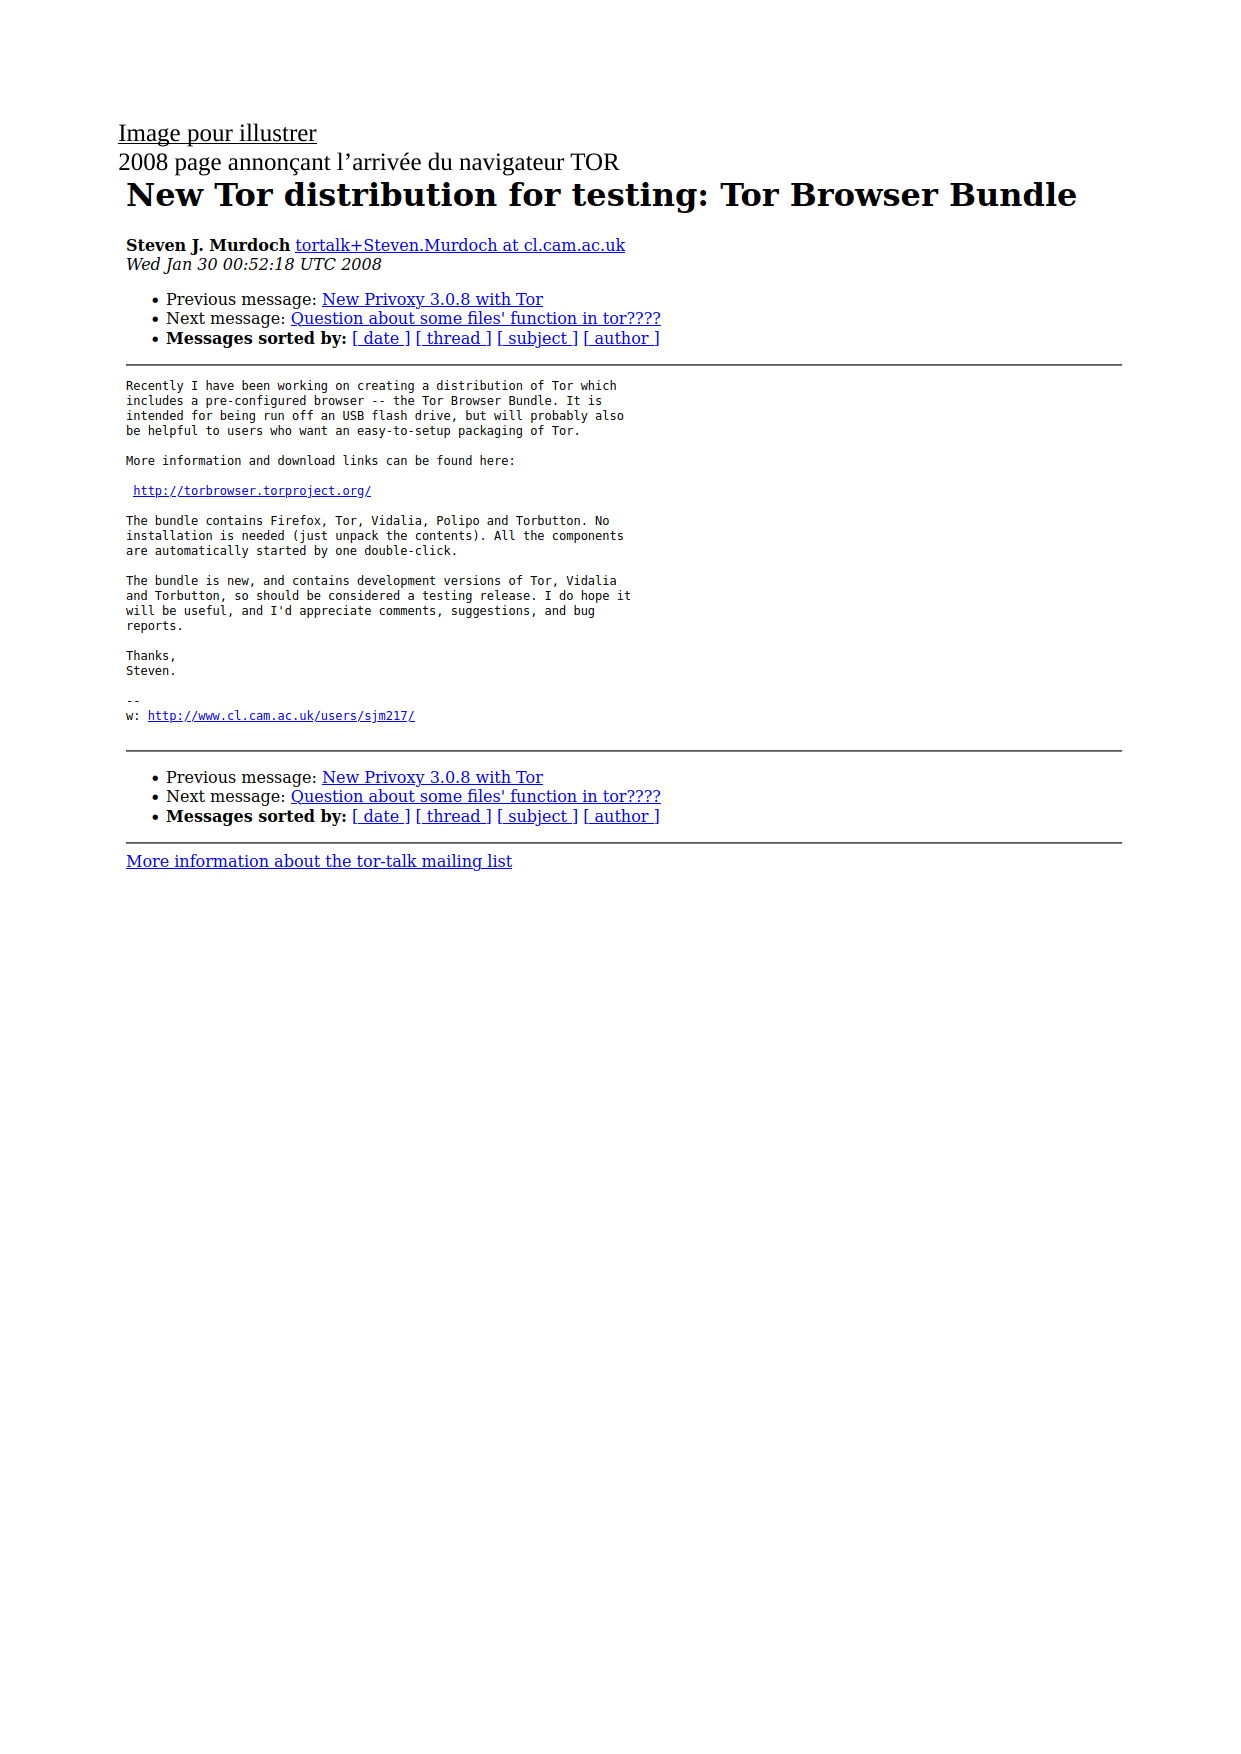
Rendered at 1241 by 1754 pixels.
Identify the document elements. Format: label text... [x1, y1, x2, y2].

text 2008 page annonçant l’arrivée du navigateur TOR [118, 147, 1122, 176]
picture [118, 176, 1123, 891]
text Image pour illustrer [118, 118, 1122, 147]
